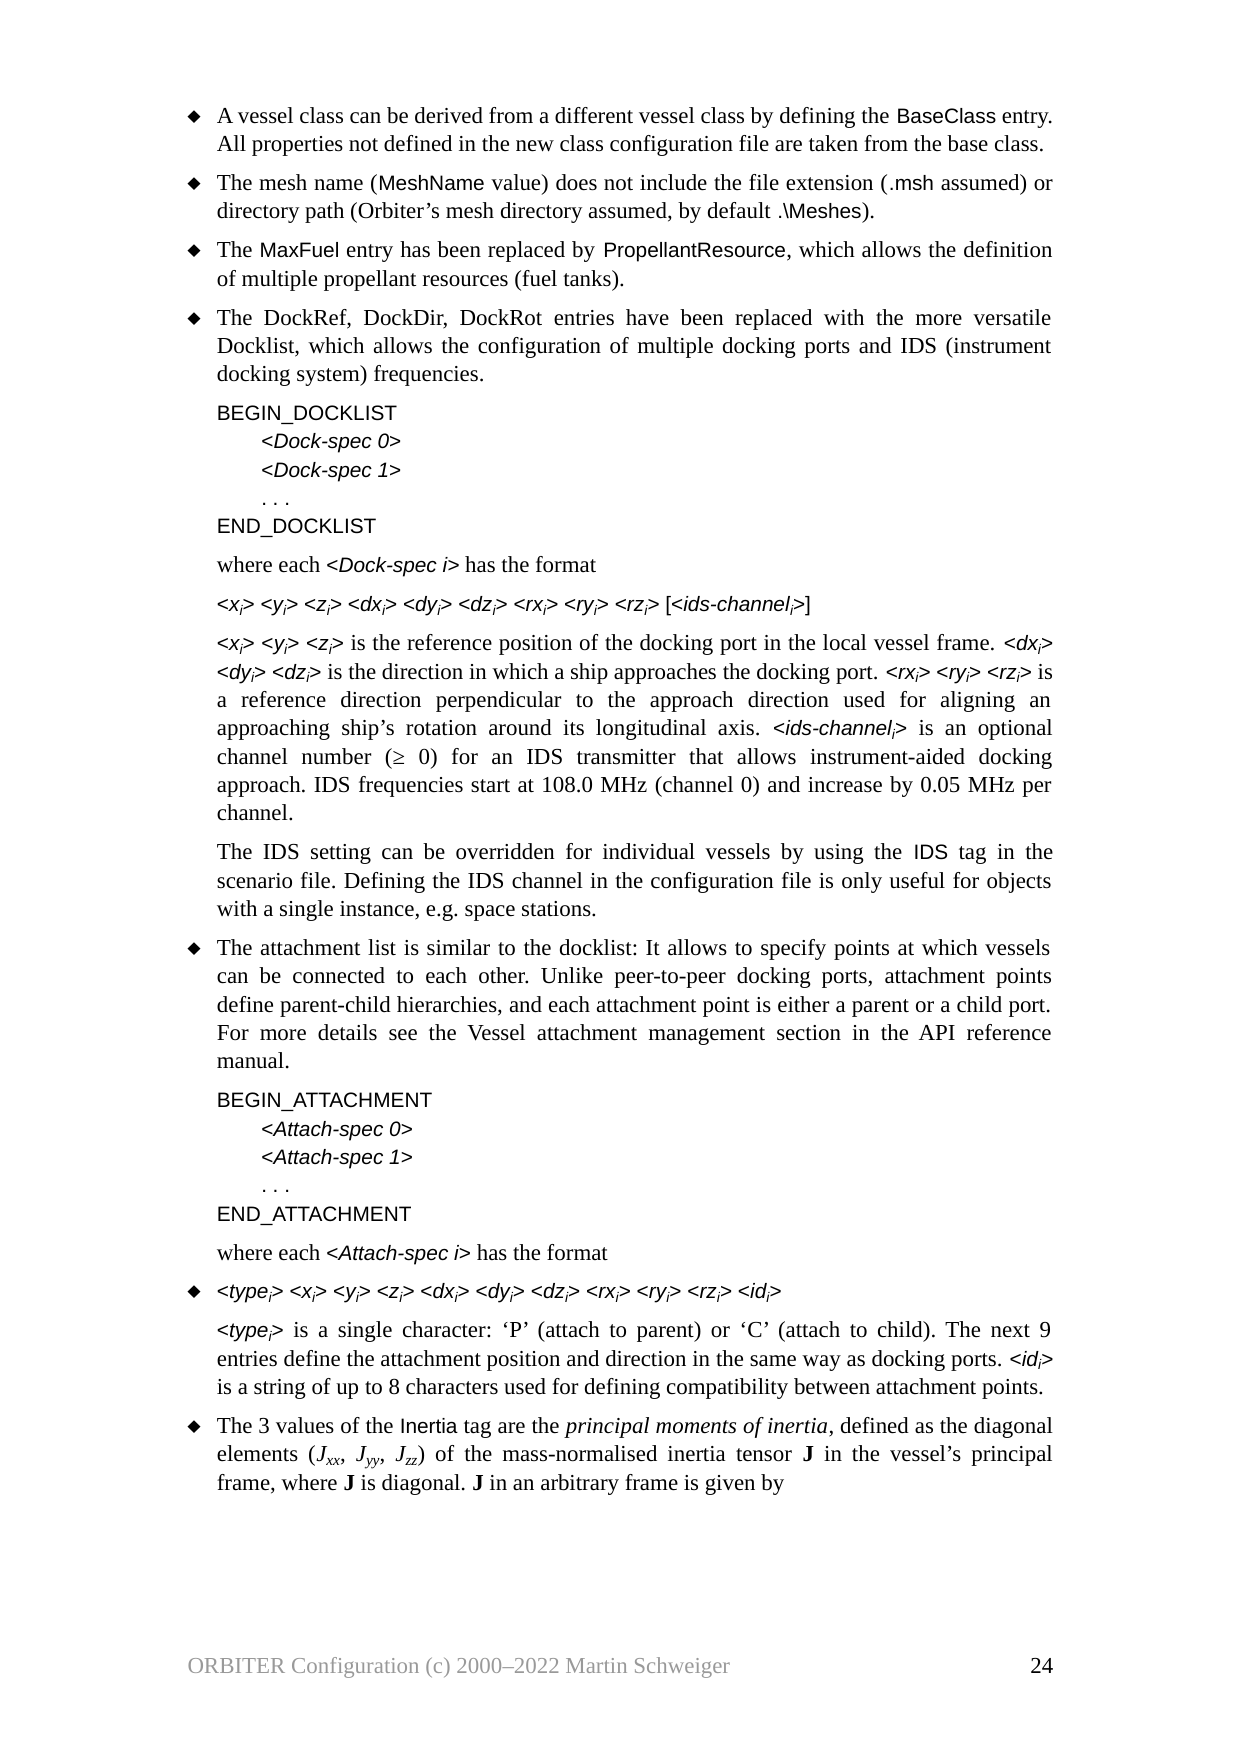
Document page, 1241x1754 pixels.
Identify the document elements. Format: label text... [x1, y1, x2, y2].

text <xi> <yi> <zi> <dxi> <dyi> <dzi> <rxi> <ryi> <rzi> [<ids-channeli>] [217, 589, 1053, 617]
list The DockRef, DockDir, DockRot entries have been replaced with the more versatile Docklist, which allows the configuration of multiple docking ports and IDS (instrument docking system) frequencies. [187, 302, 1053, 387]
list The 3 values of the Inertia tag are the principal moments of inertia, defined as the diagonal elements (Jxx, Jyy, Jzz) of the mass-normalised inertia tensor J in the vessel’s principal frame, where J is diagonal. J in an arbitrary frame is given by [187, 1411, 1053, 1496]
list where each <Attach-spec i> has the format [187, 1237, 1053, 1266]
list <typei> is a single character: ‘P’ (attach to parent) or ‘C’ (attach to child). The next 9 entries define the attachment position and direction in the same way as docking ports. <idi> is a string of up to 8 characters used for defining compatibility between attachment points. [187, 1315, 1053, 1400]
text <Dock-spec 0> [217, 426, 1053, 454]
text . . . [217, 1170, 1053, 1198]
list The mesh name (MeshName value) does not include the file extension (.msh assumed) or directory path (Orbiter’s mesh directory assumed, by default .\Meshes). [187, 168, 1053, 224]
list The MaxFuel entry has been replaced by PropellantResource, which allows the definition of multiple propellant resources (fuel tanks). [187, 235, 1053, 292]
text BEGIN_ATTACHMENT [217, 1085, 1053, 1113]
list <xi> <yi> <zi> is the reference position of the docking port in the local vessel frame. <dxi> <dyi> <dzi> is the direction in which a ship approaches the docking port. <rxi> <ryi> <rzi> is a reference direction perpendicular to the approach direction used for aligning an approaching ship’s rotation around its longitudinal axis. <ids-channeli> is an optional channel number (≥ 0) for an IDS transmitter that allows instrument-aided docking approach. IDS frequencies start at 108.0 MHz (channel 0) and increase by 0.05 MHz per channel. [187, 628, 1053, 826]
text . . . [217, 483, 1053, 511]
list The attachment list is similar to the docklist: It allows to specify points at which vessels can be connected to each other. Unlike peer-to-peer docking ports, attachment points define parent-child hierarchies, and each attachment point is either a parent or a child port. For more details see the Vessel attachment management section in the API reference manual. [187, 933, 1053, 1074]
text <Dock-spec 1> [217, 454, 1053, 483]
text BEGIN_DOCKLIST [217, 398, 1053, 426]
list <typei> <xi> <yi> <zi> <dxi> <dyi> <dzi> <rxi> <ryi> <rzi> <idi> [187, 1276, 1053, 1304]
list The IDS setting can be overridden for individual vessels by using the IDS tag in the scenario file. Defining the IDS channel in the configuration file is only useful for objects with a single instance, e.g. space stations. [187, 837, 1053, 922]
text <Attach-spec 1> [217, 1142, 1053, 1170]
list A vessel class can be derived from a different vessel class by defining the BaseClass entry. All properties not defined in the new class configuration file are taken from the base class. [187, 100, 1053, 157]
text END_DOCKLIST [217, 511, 1053, 539]
text END_ATTACHMENT [217, 1198, 1053, 1227]
text <Attach-spec 0> [217, 1113, 1053, 1142]
list where each <Dock-spec i> has the format [187, 550, 1053, 578]
